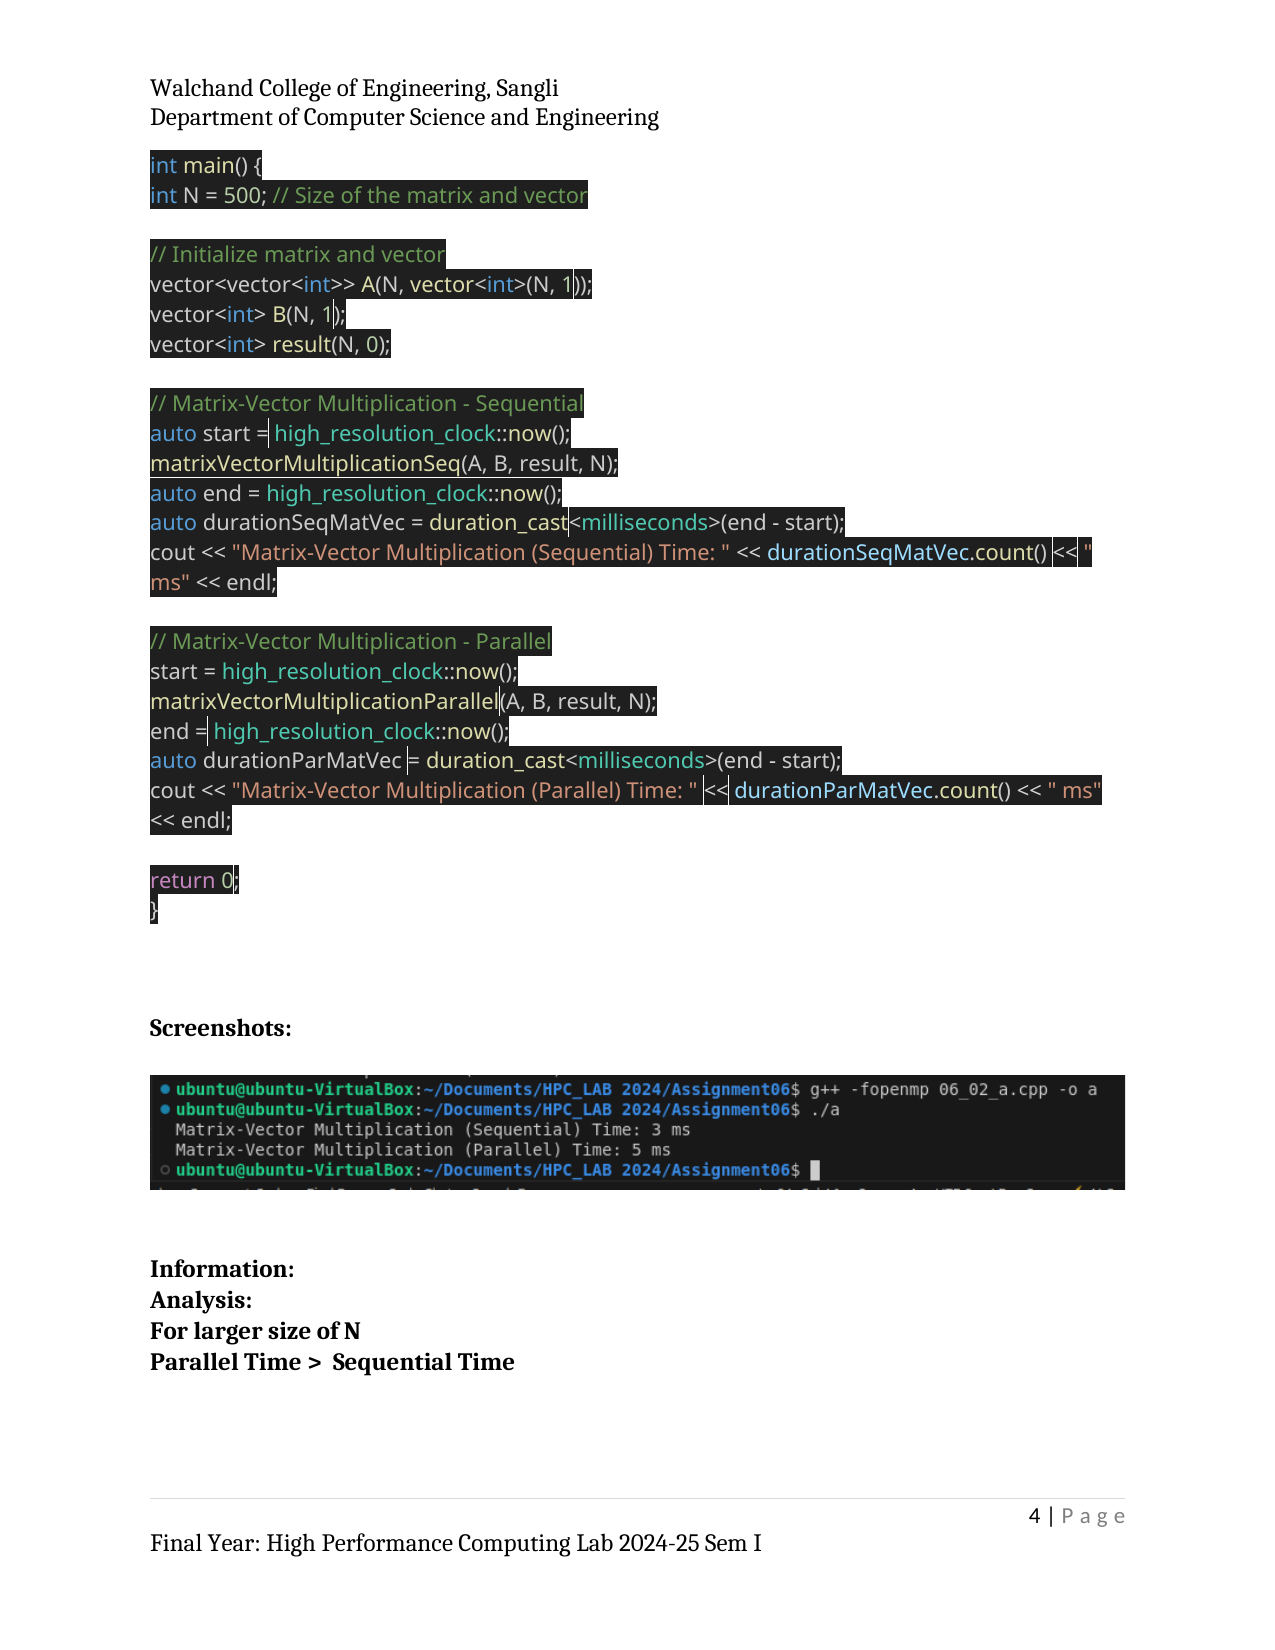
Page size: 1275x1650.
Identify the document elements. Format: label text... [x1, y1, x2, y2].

text vector<int> B(N, 1); [150, 299, 1125, 329]
text matrixVectorMultiplicationSeq(A, B, result, N); [150, 448, 1125, 477]
text cout << "Matrix-Vector Multiplication (Sequential) Time: " << durationSeqMatVec.count() << " ms" << endl; [150, 537, 1125, 597]
text Analysis: [150, 1286, 1125, 1314]
text start = high_resolution_clock::now(); [150, 656, 1125, 686]
text cout << "Matrix-Vector Multiplication (Parallel) Time: " << durationParMatVec.count() << " ms" << endl; [150, 775, 1125, 835]
text } [150, 894, 1125, 924]
text auto durationParMatVec = duration_cast<milliseconds>(end - start); [150, 746, 1125, 775]
text auto end = high_resolution_clock::now(); [150, 477, 1125, 507]
text // Matrix-Vector Multiplication - Sequential [150, 388, 1125, 418]
text int main() { [150, 150, 1125, 180]
text // Initialize matrix and vector [150, 239, 1125, 269]
text matrixVectorMultiplicationParallel(A, B, result, N); [150, 686, 1125, 716]
text end = high_resolution_clock::now(); [150, 716, 1125, 746]
text return 0; [150, 864, 1125, 894]
text auto durationSeqMatVec = duration_cast<milliseconds>(end - start); [150, 507, 1125, 537]
text auto start = high_resolution_clock::now(); [150, 418, 1125, 448]
text // Matrix-Vector Multiplication - Parallel [150, 626, 1125, 656]
text For larger size of N Parallel Time > Sequential Time [150, 1317, 1125, 1376]
text vector<vector<int>> A(N, vector<int>(N, 1)); [150, 269, 1125, 299]
text Information: [150, 1254, 1125, 1283]
text int N = 500; // Size of the matrix and vector [150, 180, 1125, 209]
text vector<int> result(N, 0); [150, 329, 1125, 358]
picture [150, 1075, 1125, 1190]
text Screenshots: [150, 1014, 1125, 1043]
